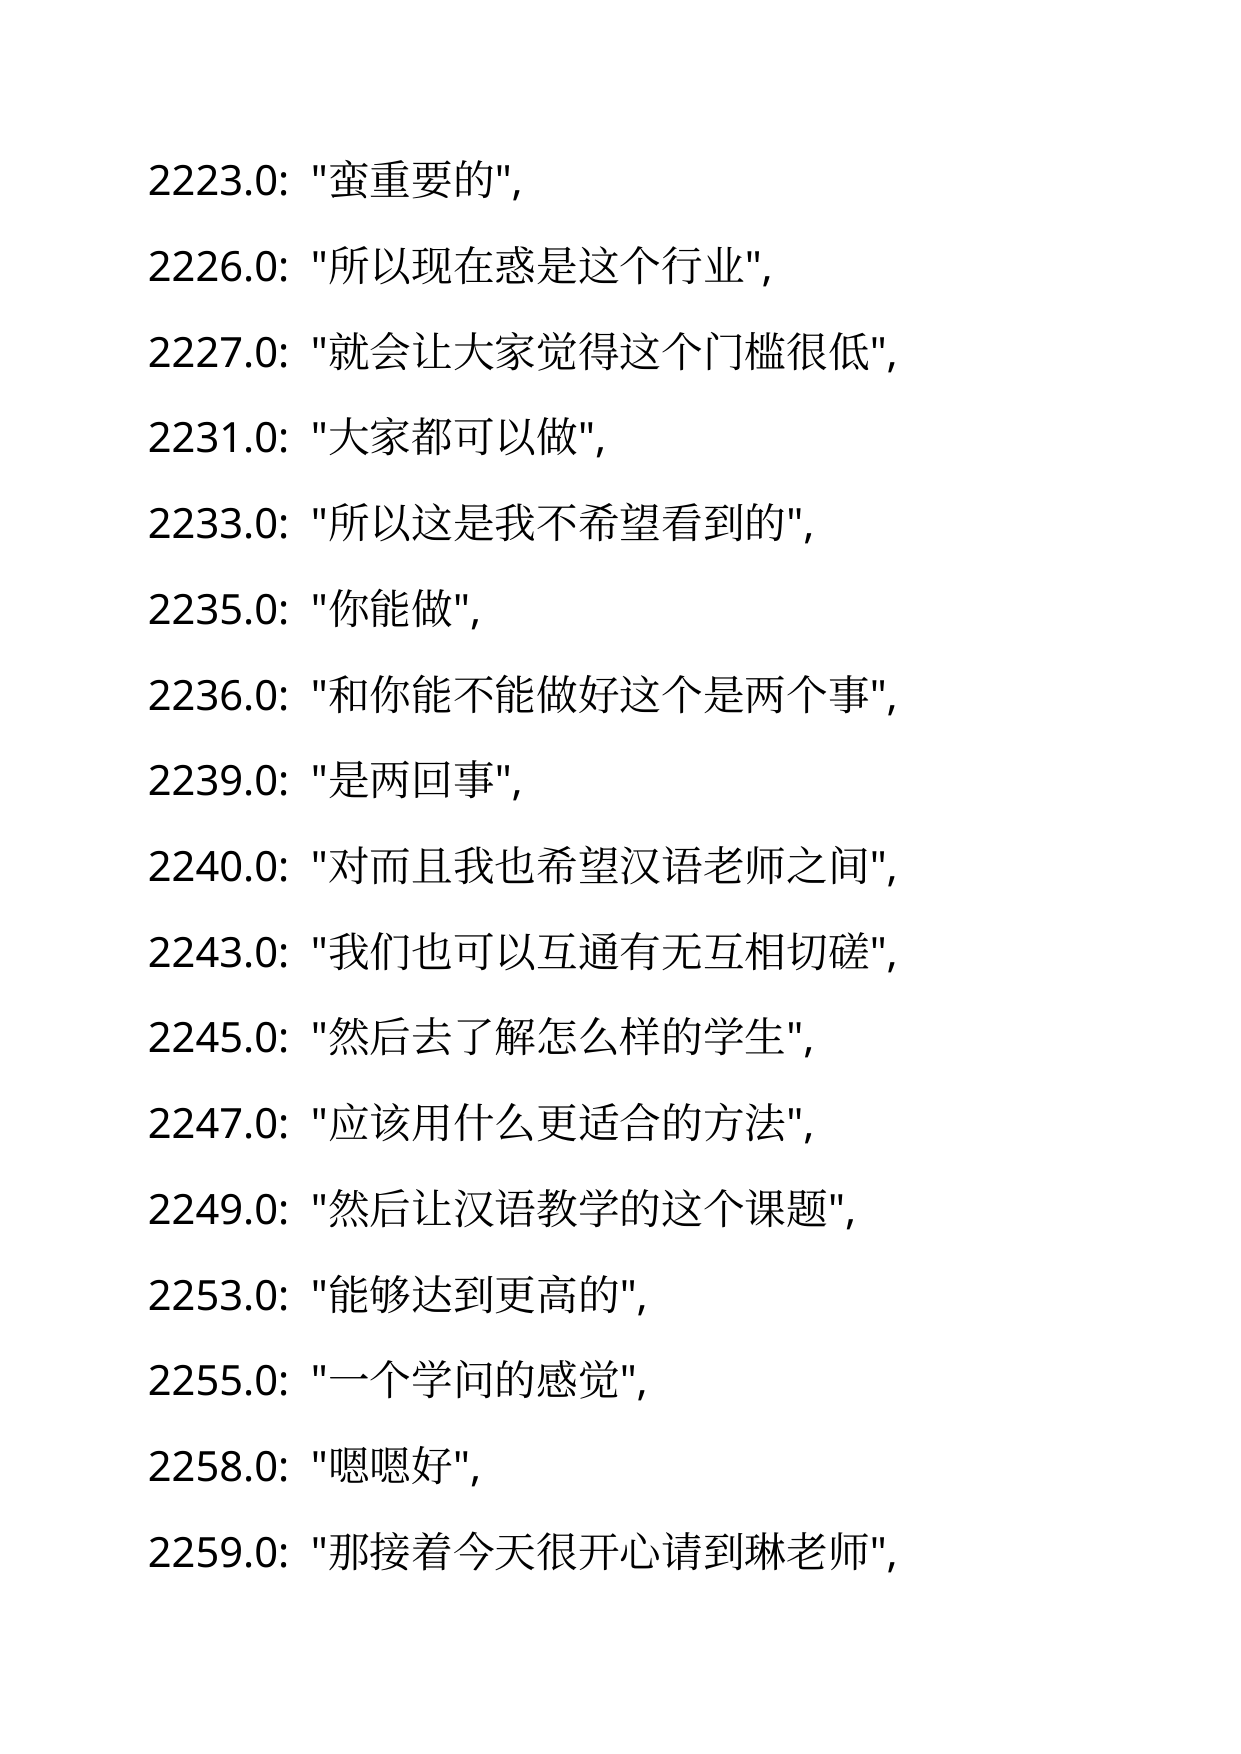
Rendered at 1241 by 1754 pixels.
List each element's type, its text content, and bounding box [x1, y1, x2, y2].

text 2231.0: "大家都可以做", [148, 405, 1093, 465]
text 2227.0: "就会让大家觉得这个门槛很低", [148, 319, 1093, 379]
text 2233.0: "所以这是我不希望看到的", [148, 491, 1093, 551]
text 2236.0: "和你能不能做好这个是两个事", [148, 662, 1093, 722]
text 2223.0: "蛮重要的", [148, 148, 1093, 208]
text 2245.0: "然后去了解怎么样的学生", [148, 1005, 1093, 1065]
text 2240.0: "对而且我也希望汉语老师之间", [148, 833, 1093, 893]
text 2239.0: "是两回事", [148, 748, 1093, 808]
text 2235.0: "你能做", [148, 576, 1093, 636]
text 2226.0: "所以现在惑是这个行业", [148, 233, 1093, 293]
text 2255.0: "一个学问的感觉", [148, 1348, 1093, 1408]
text 2247.0: "应该用什么更适合的方法", [148, 1091, 1093, 1151]
text 2258.0: "嗯嗯好", [148, 1433, 1093, 1494]
text 2249.0: "然后让汉语教学的这个课题", [148, 1176, 1093, 1236]
text 2243.0: "我们也可以互通有无互相切磋", [148, 919, 1093, 979]
text 2259.0: "那接着今天很开心请到琳老师", [148, 1519, 1093, 1579]
text 2253.0: "能够达到更高的", [148, 1262, 1093, 1322]
